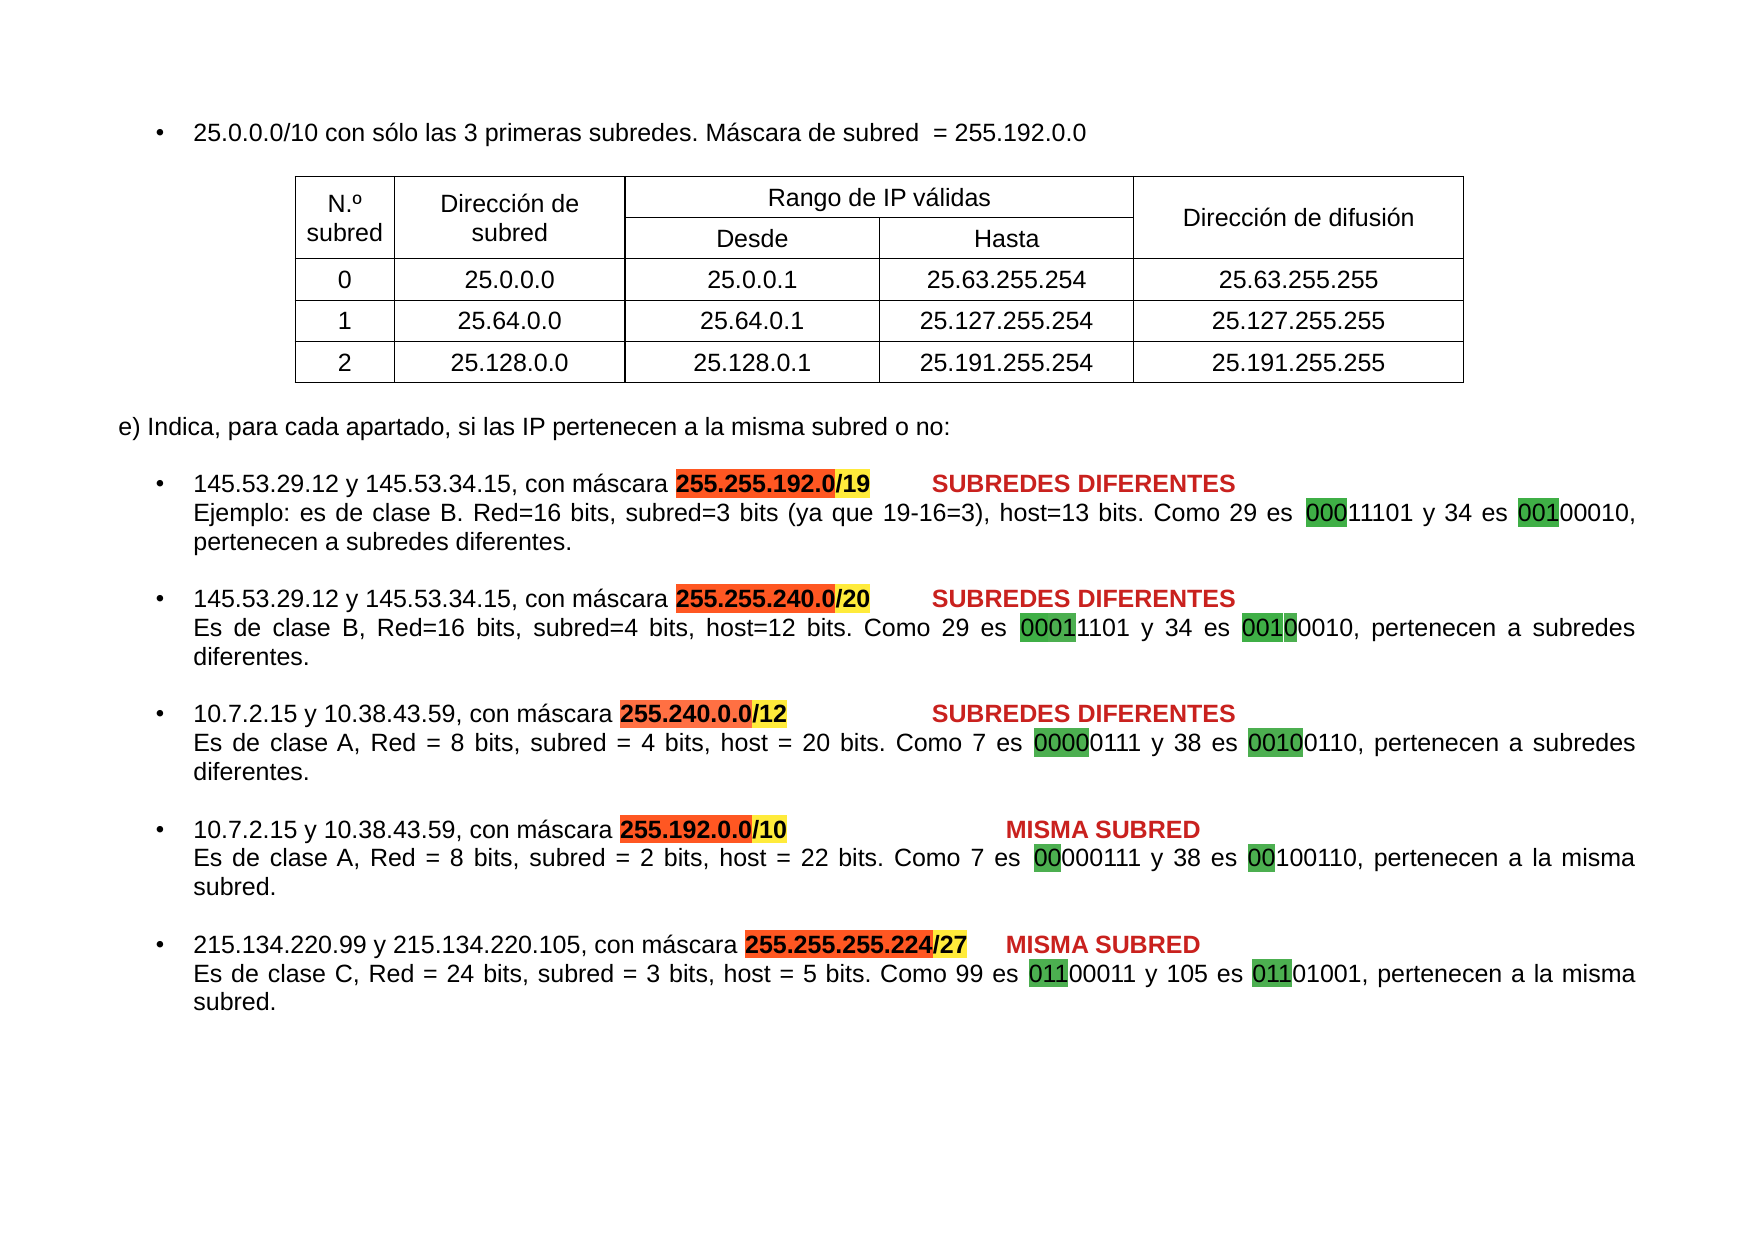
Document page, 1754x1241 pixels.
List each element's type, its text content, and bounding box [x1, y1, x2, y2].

table_cell Desde [626, 218, 879, 258]
list Ejemplo: es de clase B. Red=16 bits, subred=3 bits (ya que 19-16=3), host=13 bits. Como 29 es 00011101 y 34 es 00100010, pertenecen a subredes diferentes. [156, 498, 1636, 556]
list 145.53.29.12 y 145.53.34.15, con máscara 255.255.240.0/20 SUBREDES DIFERENTES [156, 584, 1636, 613]
table_cell 25.0.0.0 [395, 259, 624, 299]
list 215.134.220.99 y 215.134.220.105, con máscara 255.255.255.224/27 MISMA SUBRED [156, 930, 1636, 958]
table_cell 25.128.0.1 [626, 342, 879, 382]
table_cell Hasta [880, 218, 1133, 258]
table_cell 25.191.255.254 [880, 342, 1133, 382]
list Es de clase C, Red = 24 bits, subred = 3 bits, host = 5 bits. Como 99 es 01100011 y 105 es 01101001, pertenecen a la misma subred. [156, 958, 1636, 1016]
table_cell 25.191.255.255 [1134, 342, 1463, 382]
text e) Indica, para cada apartado, si las IP pertenecen a la misma subred o no: [118, 412, 1636, 441]
table_cell 1 [296, 301, 394, 341]
table_cell 2 [296, 342, 394, 382]
list 145.53.29.12 y 145.53.34.15, con máscara 255.255.192.0/19 SUBREDES DIFERENTES [156, 469, 1636, 498]
table_header N.º subred [296, 177, 394, 258]
list 10.7.2.15 y 10.38.43.59, con máscara 255.192.0.0/10 MISMA SUBRED [156, 814, 1636, 843]
table_cell 25.63.255.254 [880, 259, 1133, 299]
table_cell 25.0.0.1 [626, 259, 879, 299]
list Es de clase A, Red = 8 bits, subred = 2 bits, host = 22 bits. Como 7 es 00000111 y 38 es 00100110, pertenecen a la misma subred. [156, 843, 1636, 901]
table_header Rango de IP válidas [626, 177, 1133, 217]
table_cell 25.64.0.0 [395, 301, 624, 341]
table_header Dirección de difusión [1134, 177, 1463, 258]
table_cell 0 [296, 259, 394, 299]
list Es de clase A, Red = 8 bits, subred = 4 bits, host = 20 bits. Como 7 es 00000111 y 38 es 00100110, pertenecen a subredes diferentes. [156, 728, 1636, 786]
table_header Dirección de subred [395, 177, 624, 258]
list 25.0.0.0/10 con sólo las 3 primeras subredes. Máscara de subred = 255.192.0.0 [156, 118, 1636, 147]
table_cell 25.127.255.255 [1134, 301, 1463, 341]
table_cell 25.128.0.0 [395, 342, 624, 382]
list Es de clase B, Red=16 bits, subred=4 bits, host=12 bits. Como 29 es 00011101 y 34 es 00100010, pertenecen a subredes diferentes. [156, 613, 1636, 671]
list 10.7.2.15 y 10.38.43.59, con máscara 255.240.0.0/12 SUBREDES DIFERENTES [156, 699, 1636, 728]
table_cell 25.64.0.1 [626, 301, 879, 341]
table_cell 25.127.255.254 [880, 301, 1133, 341]
table_cell 25.63.255.255 [1134, 259, 1463, 299]
